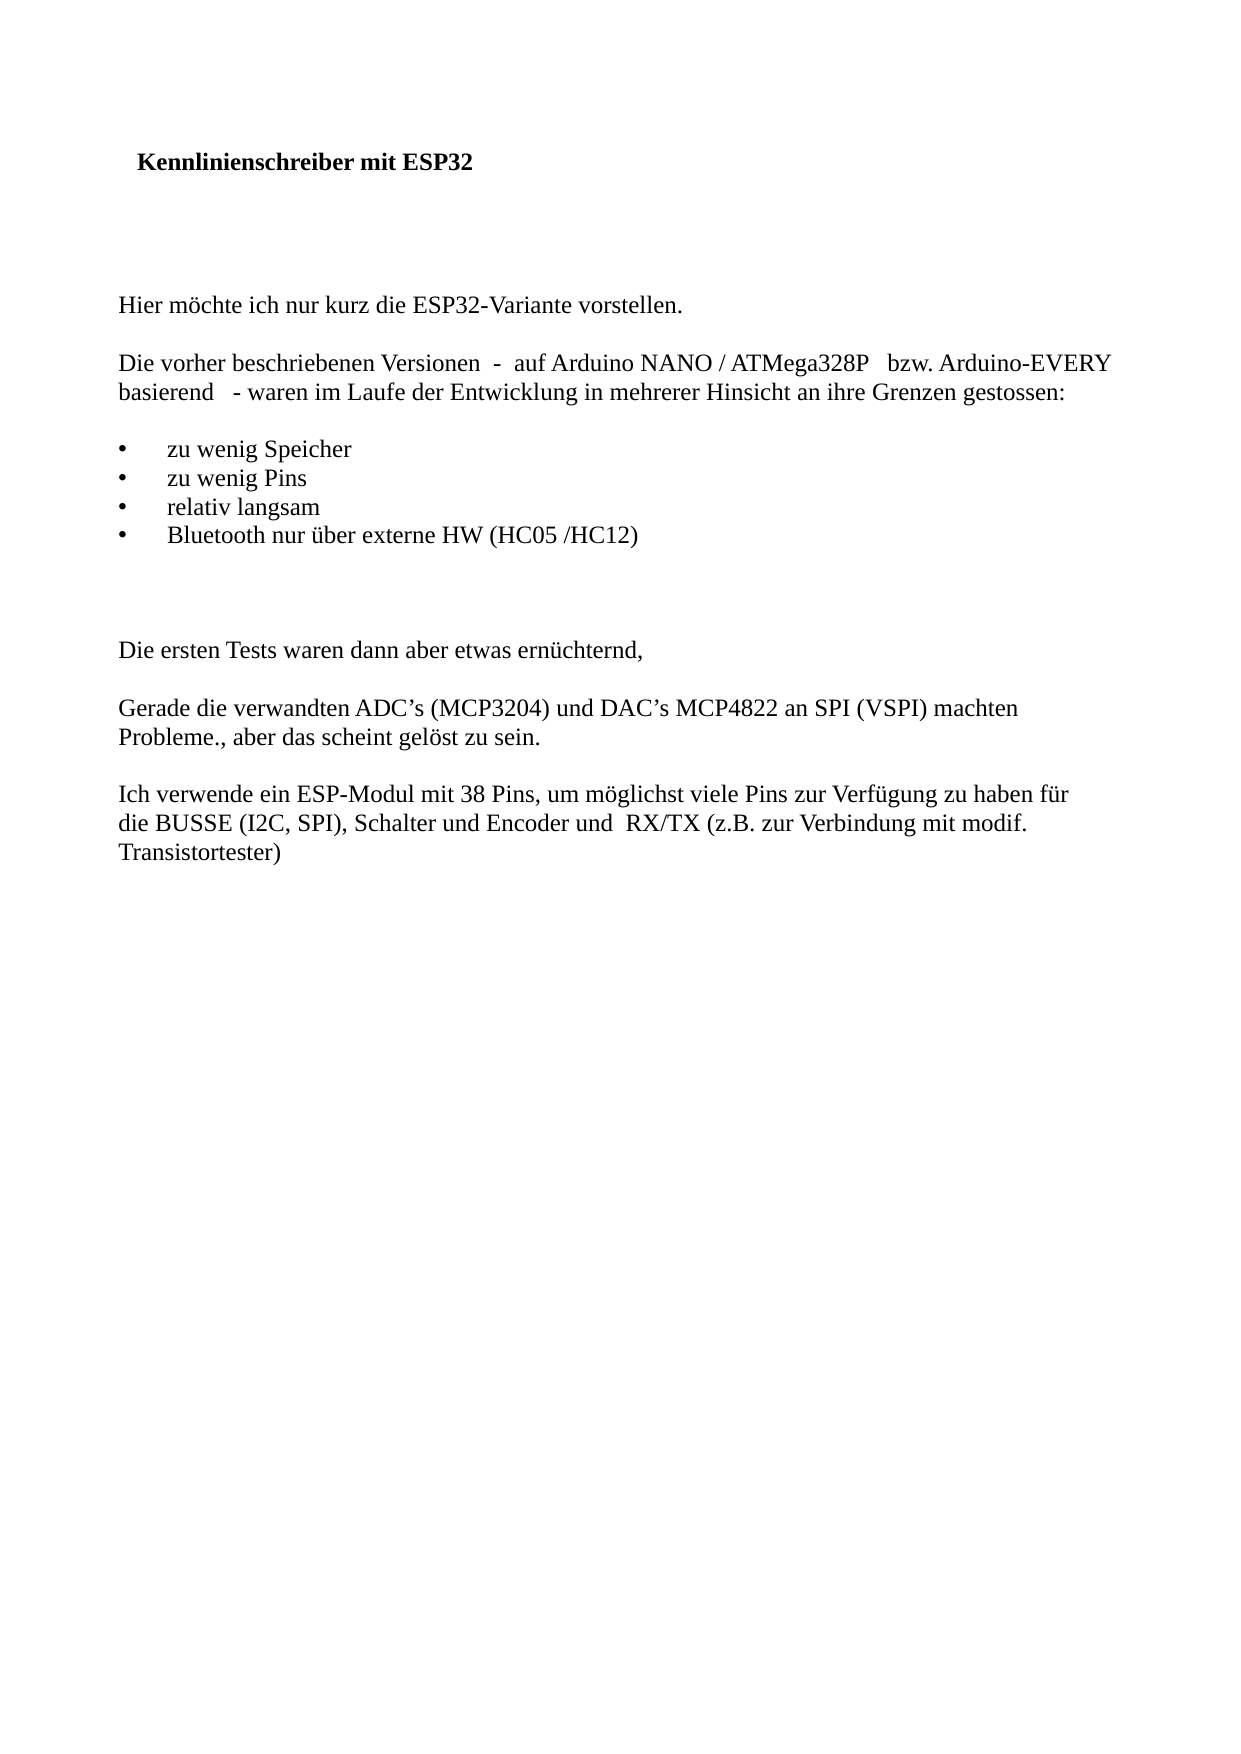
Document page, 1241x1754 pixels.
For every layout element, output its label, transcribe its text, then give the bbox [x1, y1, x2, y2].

list zu wenig Pins [118, 463, 1122, 492]
list zu wenig Speicher [118, 434, 1122, 463]
text Probleme., aber das scheint gelöst zu sein. [118, 722, 1122, 751]
list Bluetooth nur über externe HW (HC05 /HC12) [118, 521, 1122, 549]
text die BUSSE (I2C, SPI), Schalter und Encoder und RX/TX (z.B. zur Verbindung mit modif. Transistortester) [118, 808, 1122, 866]
text Ich verwende ein ESP-Modul mit 38 Pins, um möglichst viele Pins zur Verfügung zu haben für [118, 779, 1122, 808]
text Die ersten Tests waren dann aber etwas ernüchternd, [118, 636, 1122, 664]
text Gerade die verwandten ADC’s (MCP3204) und DAC’s MCP4822 an SPI (VSPI) machten [118, 693, 1122, 722]
text Hier möchte ich nur kurz die ESP32-Variante vorstellen. [118, 291, 1122, 319]
text Kennlinienschreiber mit ESP32 [118, 147, 1122, 176]
text Die vorher beschriebenen Versionen - auf Arduino NANO / ATMega328P bzw. Arduino-EVERY basierend - waren im Laufe der Entwicklung in mehrerer Hinsicht an ihre Grenzen gestossen: [118, 348, 1122, 406]
list relativ langsam [118, 492, 1122, 521]
